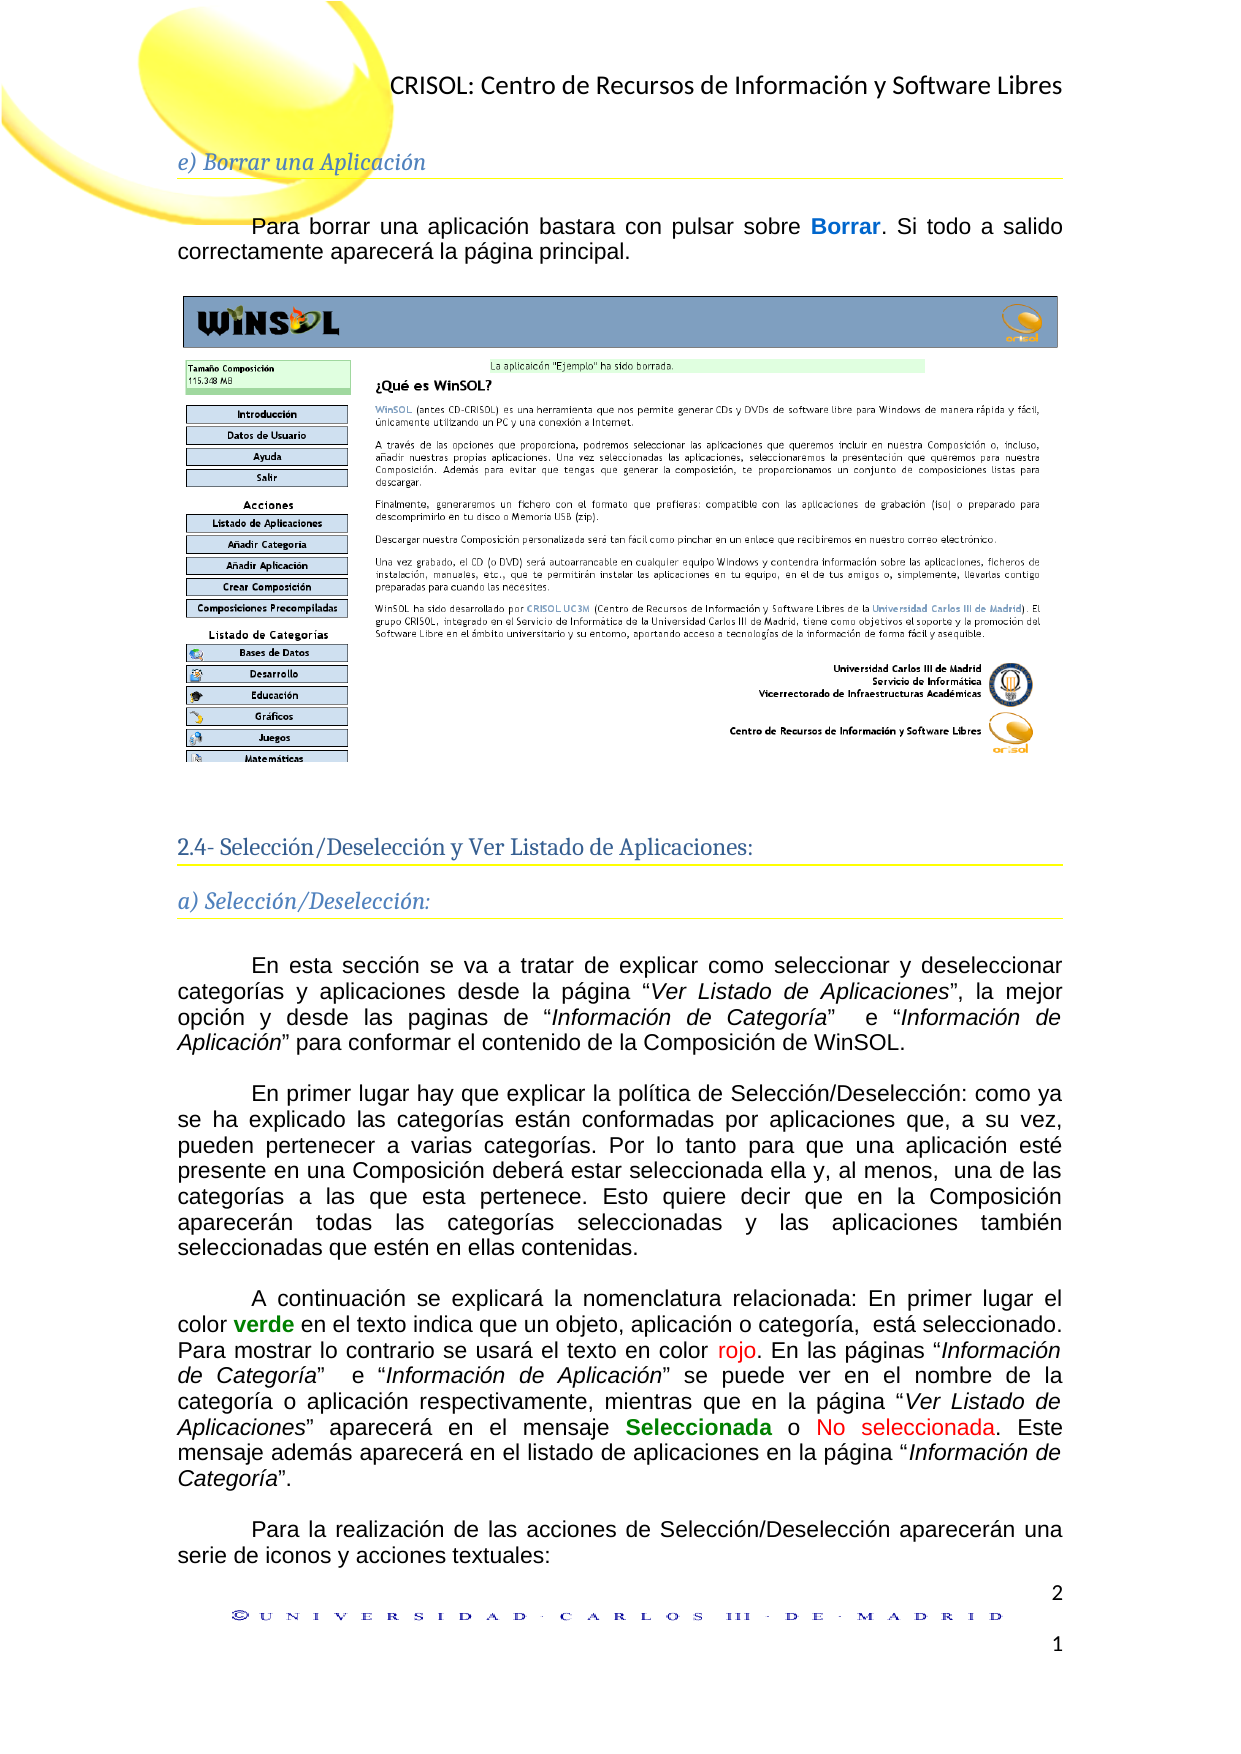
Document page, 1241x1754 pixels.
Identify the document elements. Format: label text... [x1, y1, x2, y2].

subtitle 2.4- Selección/Deselección y Ver Listado de Aplicaciones: [177, 833, 1063, 864]
text Para la realización de las acciones de Selección/Deselección aparecerán una serie de iconos y acciones textuales: [177, 1517, 1063, 1568]
subtitle e) Borrar una Aplicación [458, 148, 1063, 178]
list Lista Completa Detallada: Este es el listado que aparecerá por defecto, es la mejor forma pare seleccionar/deseleccionar las aplicaciones y las categorías ya que proporciona una visión completa de todo el contenido. [1, 1, 457, 225]
subtitle a) Selección/Deselección: [177, 887, 1063, 918]
text Para borrar una aplicación bastara con pulsar sobre Borrar. Si todo a salido correctamente aparecerá la página principal. [177, 213, 1063, 265]
text En esta sección se va a tratar de explicar como seleccionar y deseleccionar categorías y aplicaciones desde la página “Ver Listado de Aplicaciones”, la mejor opción y desde las paginas de “Información de Categoría” e “Información de Aplicación” para conformar el contenido de la Composición de WinSOL. [177, 953, 1063, 1055]
text A continuación se explicará la nomenclatura relacionada: En primer lugar el color verde en el texto indica que un objeto, aplicación o categoría, está seleccionado. Para mostrar lo contrario se usará el texto en color rojo. En las páginas “Información de Categoría” e “Información de Aplicación” se puede ver en el nombre de la categoría o aplicación respectivamente, mientras que en la página “Ver Listado de Aplicaciones” aparecerá en el mensaje Seleccionada o No seleccionada. Este mensaje además aparecerá en el listado de aplicaciones en la página “Información de Categoría”. [177, 1286, 1063, 1491]
text En primer lugar hay que explicar la política de Selección/Deselección: como ya se ha explicado las categorías están conformadas por aplicaciones que, a su vez, pueden pertenecer a varias categorías. Por lo tanto para que una aplicación esté presente en una Composición deberá estar seleccionada ella y, al menos, una de las categorías a las que esta pertenece. Esto quiere decir que en la Composición aparecerán todas las categorías seleccionadas y las aplicaciones también seleccionadas que estén en ellas contenidas. [177, 1081, 1063, 1260]
picture [177, 290, 1063, 762]
picture [232, 1608, 1035, 1626]
